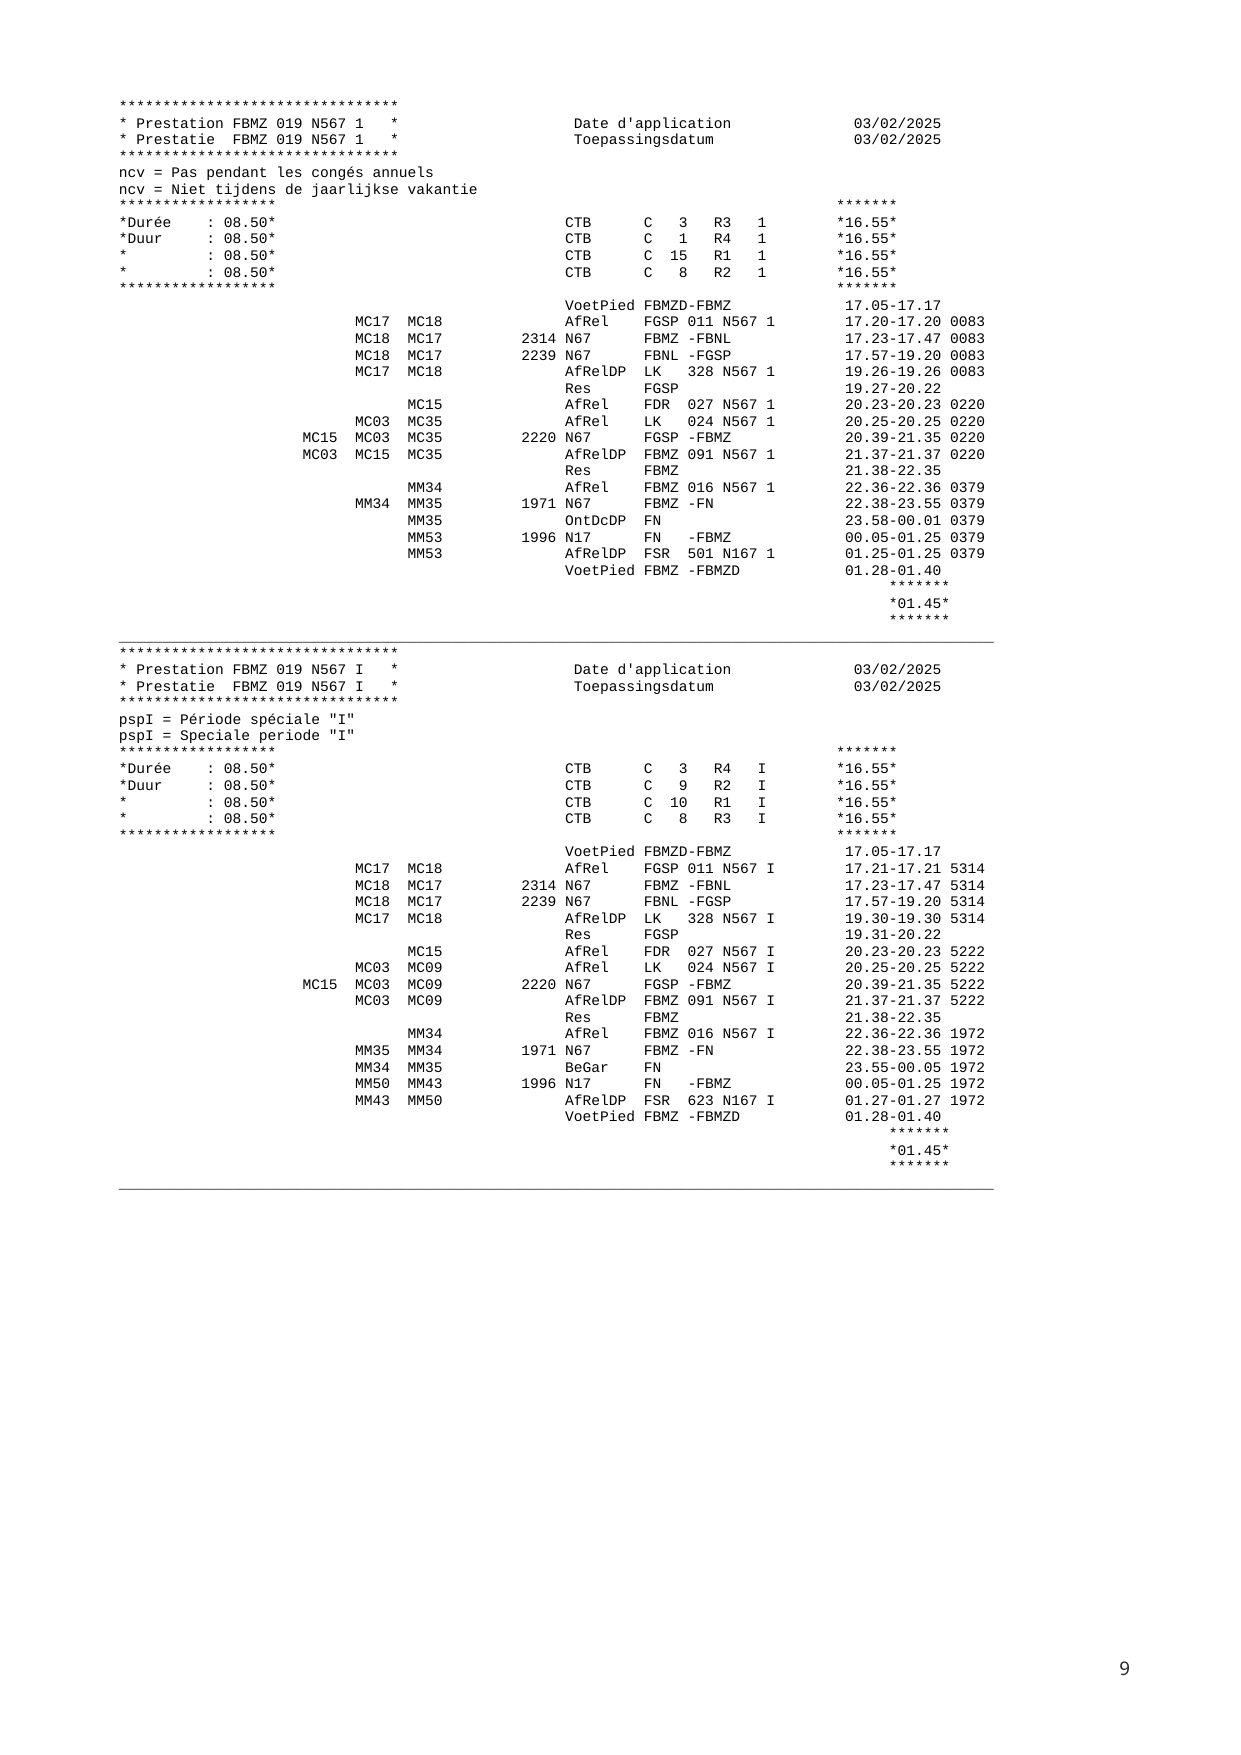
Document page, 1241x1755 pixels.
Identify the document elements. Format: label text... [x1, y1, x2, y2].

text ******************************** * Prestation FBMZ 019 N567 I * Date d'application 03/02/2025 * Prestatie FBMZ 019 N567 I * Toepassingsdatum 03/02/2025 ******************************** pspI = Période spéciale "I" pspI = Speciale periode "I" ****************** ******* *Durée : 08.50* CTB C 3 R4 I *16.55* *Duur : 08.50* CTB C 9 R2 I *16.55* * : 08.50* CTB C 10 R1 I *16.55* * : 08.50* CTB C 8 R3 I *16.55* ****************** ******* VoetPied FBMZD-FBMZ 17.05-17.17 MC17 MC18 AfRel FGSP 011 N567 I 17.21-17.21 5314 MC18 MC17 2314 N67 FBMZ -FBNL 17.23-17.47 5314 MC18 MC17 2239 N67 FBNL -FGSP 17.57-19.20 5314 MC17 MC18 AfRelDP LK 328 N567 I 19.30-19.30 5314 Res FGSP 19.31-20.22 MC15 AfRel FDR 027 N567 I 20.23-20.23 5222 MC03 MC09 AfRel LK 024 N567 I 20.25-20.25 5222 MC15 MC03 MC09 2220 N67 FGSP -FBMZ 20.39-21.35 5222 MC03 MC09 AfRelDP FBMZ 091 N567 I 21.37-21.37 5222 Res FBMZ 21.38-22.35 MM34 AfRel FBMZ 016 N567 I 22.36-22.36 1972 MM35 MM34 1971 N67 FBMZ -FN 22.38-23.55 1972 MM34 MM35 BeGar FN 23.55-00.05 1972 MM50 MM43 1996 N17 FN -FBMZ 00.05-01.25 1972 MM43 MM50 AfRelDP FSR 623 N167 I 01.27-01.27 1972 VoetPied FBMZ -FBMZD 01.28-01.40 ******* *01.45* ******* ____________________________________________________________________________________________________ [119, 646, 1122, 1192]
text ******************************** * Prestation FBMZ 019 N567 1 * Date d'application 03/02/2025 * Prestatie FBMZ 019 N567 1 * Toepassingsdatum 03/02/2025 ******************************** ncv = Pas pendant les congés annuels ncv = Niet tijdens de jaarlijkse vakantie ****************** ******* *Durée : 08.50* CTB C 3 R3 1 *16.55* *Duur : 08.50* CTB C 1 R4 1 *16.55* * : 08.50* CTB C 15 R1 1 *16.55* * : 08.50* CTB C 8 R2 1 *16.55* ****************** ******* VoetPied FBMZD-FBMZ 17.05-17.17 MC17 MC18 AfRel FGSP 011 N567 1 17.20-17.20 0083 MC18 MC17 2314 N67 FBMZ -FBNL 17.23-17.47 0083 MC18 MC17 2239 N67 FBNL -FGSP 17.57-19.20 0083 MC17 MC18 AfRelDP LK 328 N567 1 19.26-19.26 0083 Res FGSP 19.27-20.22 MC15 AfRel FDR 027 N567 1 20.23-20.23 0220 MC03 MC35 AfRel LK 024 N567 1 20.25-20.25 0220 MC15 MC03 MC35 2220 N67 FGSP -FBMZ 20.39-21.35 0220 MC03 MC15 MC35 AfRelDP FBMZ 091 N567 1 21.37-21.37 0220 Res FBMZ 21.38-22.35 MM34 AfRel FBMZ 016 N567 1 22.36-22.36 0379 MM34 MM35 1971 N67 FBMZ -FN 22.38-23.55 0379 MM35 OntDcDP FN 23.58-00.01 0379 MM53 1996 N17 FN -FBMZ 00.05-01.25 0379 MM53 AfRelDP FSR 501 N167 1 01.25-01.25 0379 VoetPied FBMZ -FBMZD 01.28-01.40 ******* *01.45* ******* ____________________________________________________________________________________________________ [119, 99, 1122, 646]
